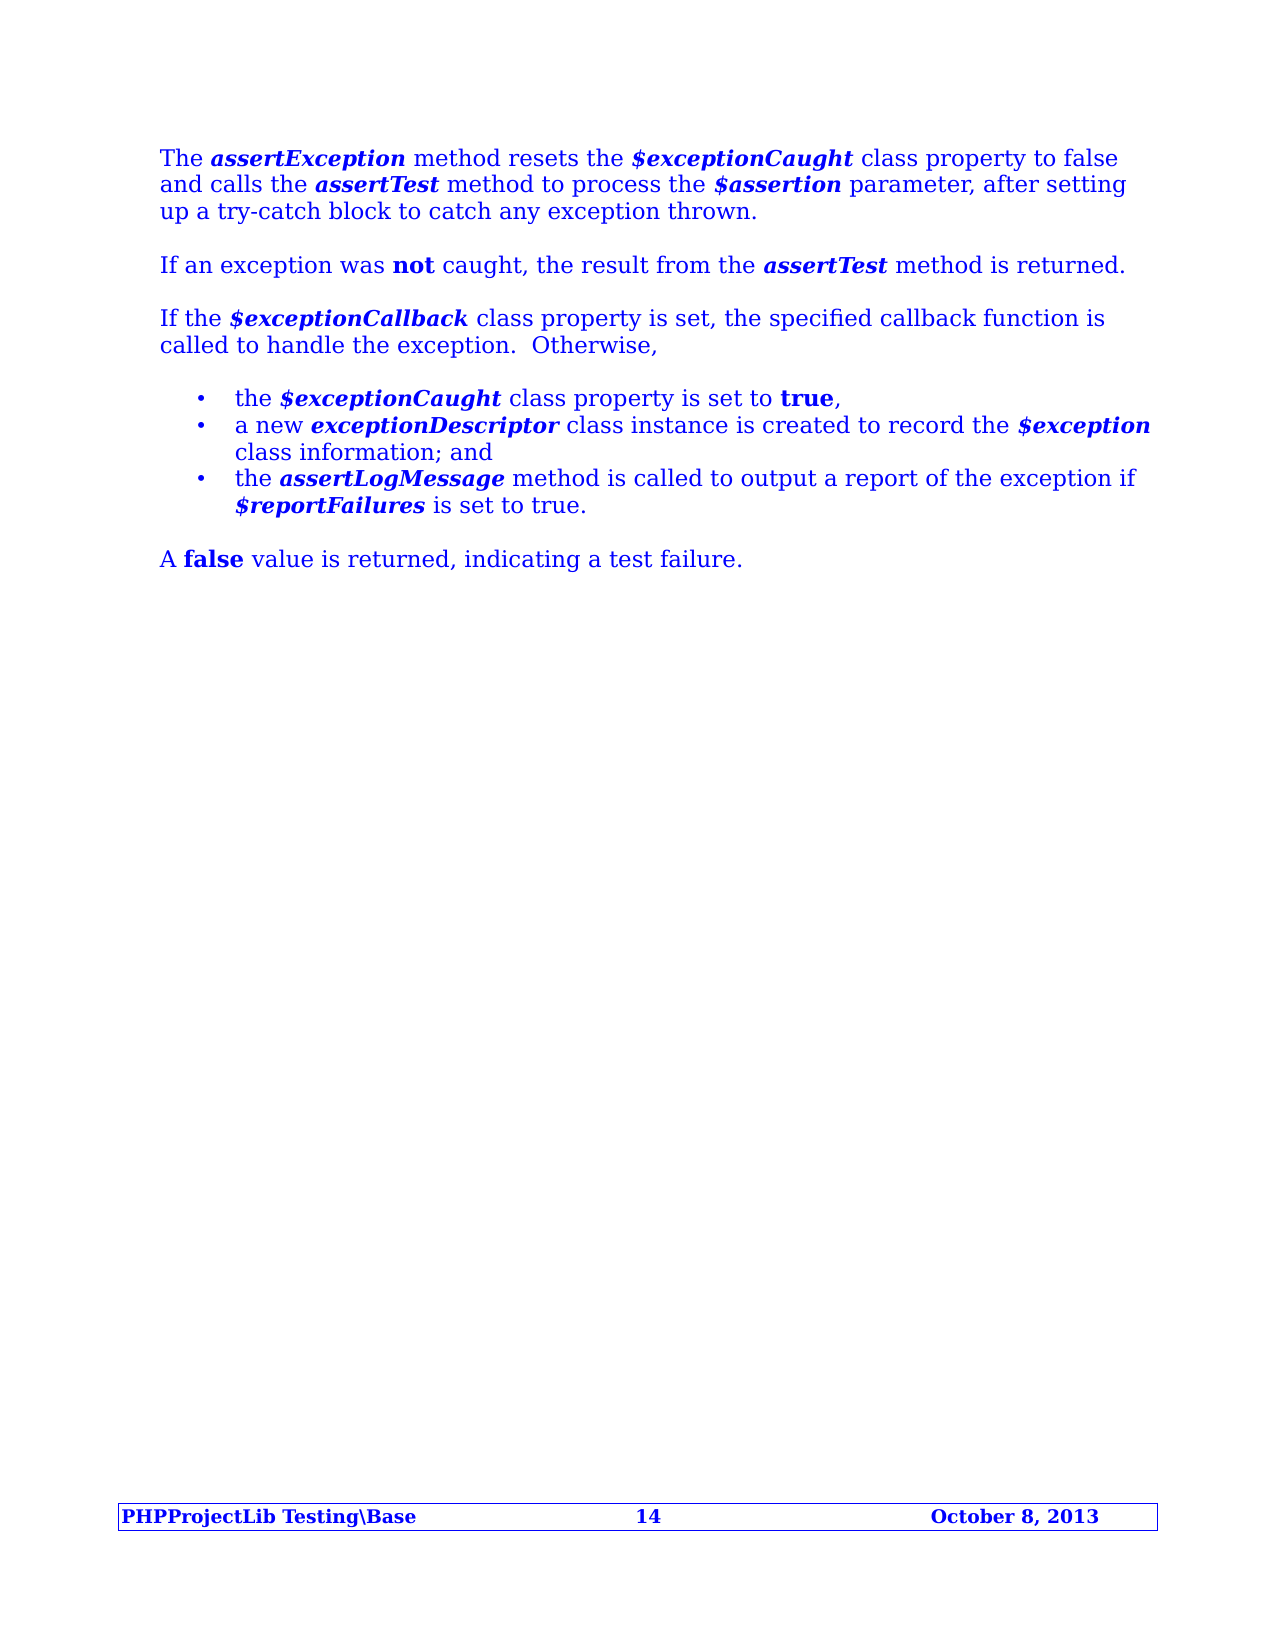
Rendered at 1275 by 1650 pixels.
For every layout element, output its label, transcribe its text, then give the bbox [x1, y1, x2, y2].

text If an exception was not caught, the result from the assertTest method is returned. [159, 251, 1157, 278]
list a new exceptionDescriptor class instance is created to record the $exception class information; and [197, 412, 1157, 465]
list the assertLogMessage method is called to output a report of the exception if $reportFailures is set to true. [197, 465, 1157, 519]
text A false value is returned, indicating a test failure. [159, 545, 1157, 572]
text The assertException method resets the $exceptionCaught class property to false and calls the assertTest method to process the $assertion parameter, after setting up a try-catch block to catch any exception thrown. [159, 145, 1157, 225]
text If the $exceptionCallback class property is set, the specified callback function is called to handle the exception. Otherwise, [159, 305, 1157, 358]
list the $exceptionCaught class property is set to true, [197, 385, 1157, 412]
